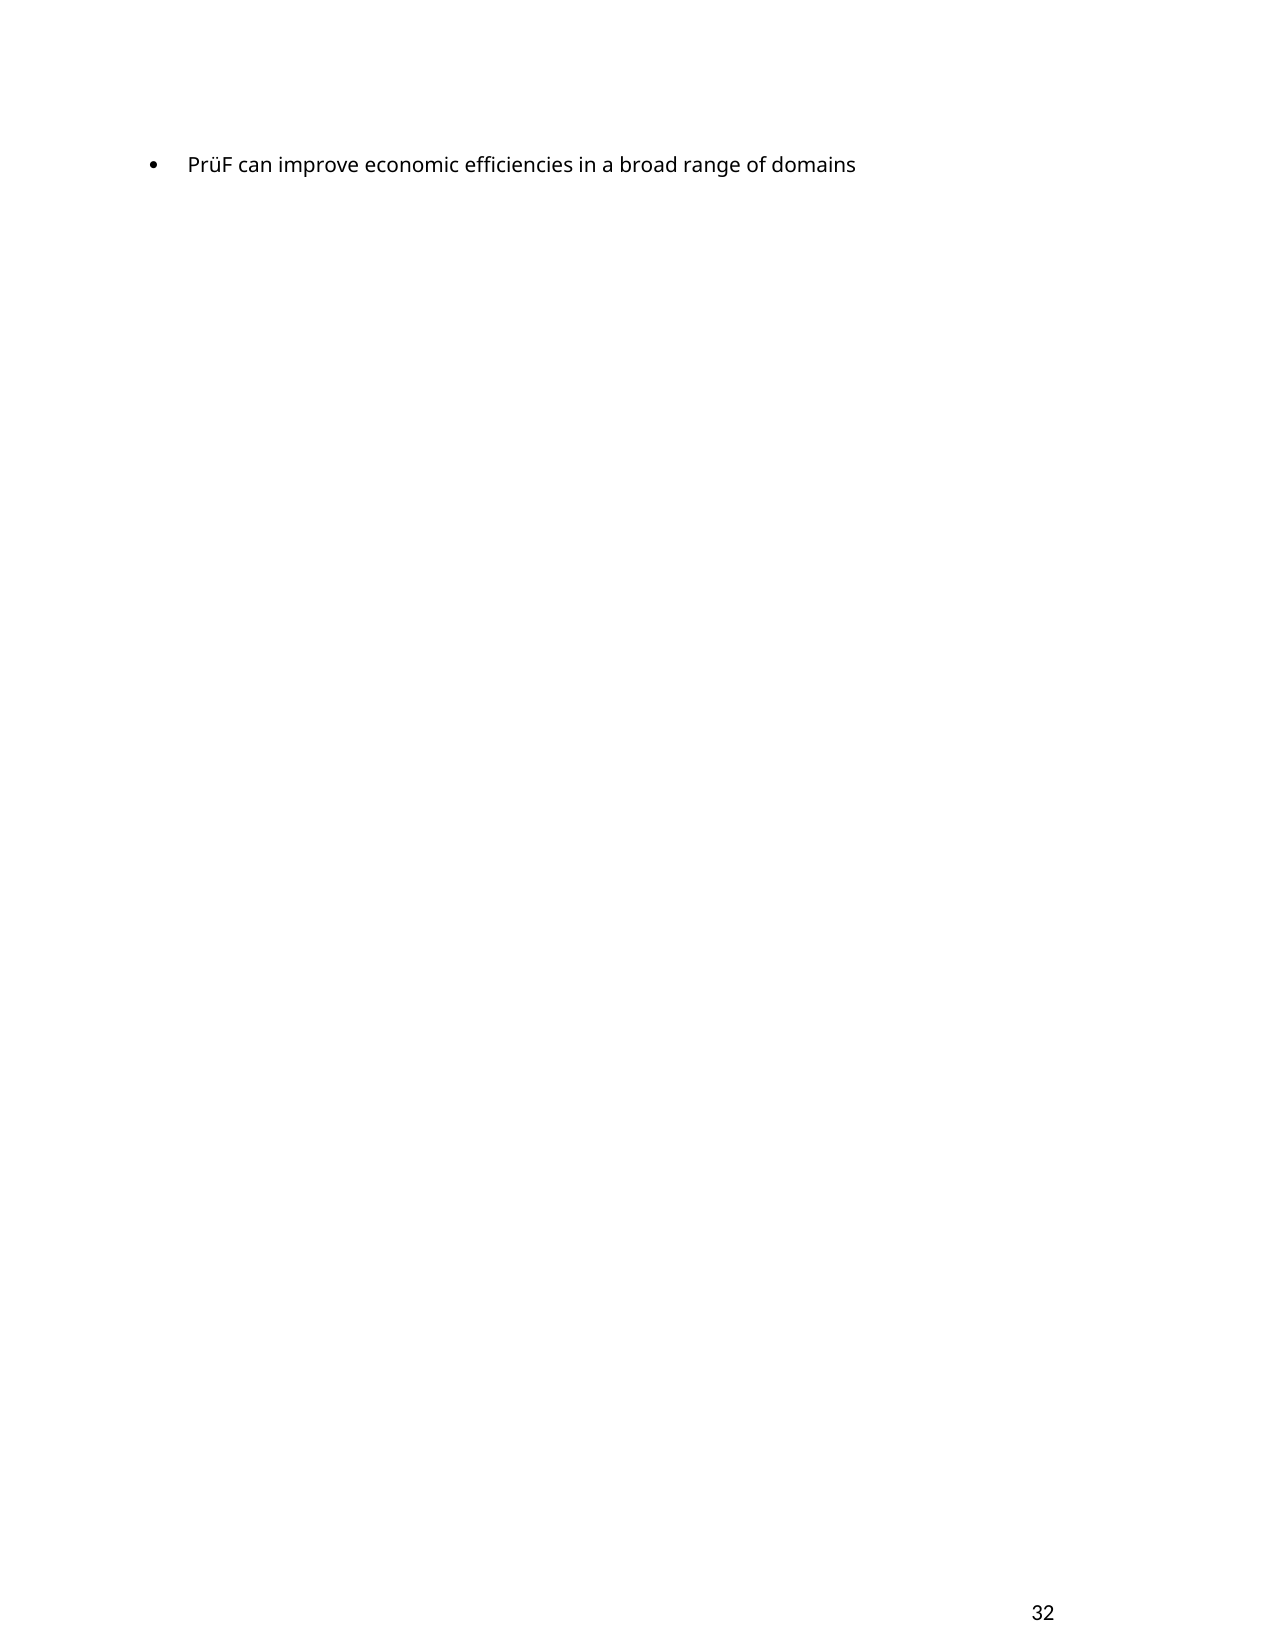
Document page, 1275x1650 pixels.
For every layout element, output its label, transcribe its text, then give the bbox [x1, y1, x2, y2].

list PrüF can improve economic efficiencies in a broad range of domains [150, 150, 1125, 178]
